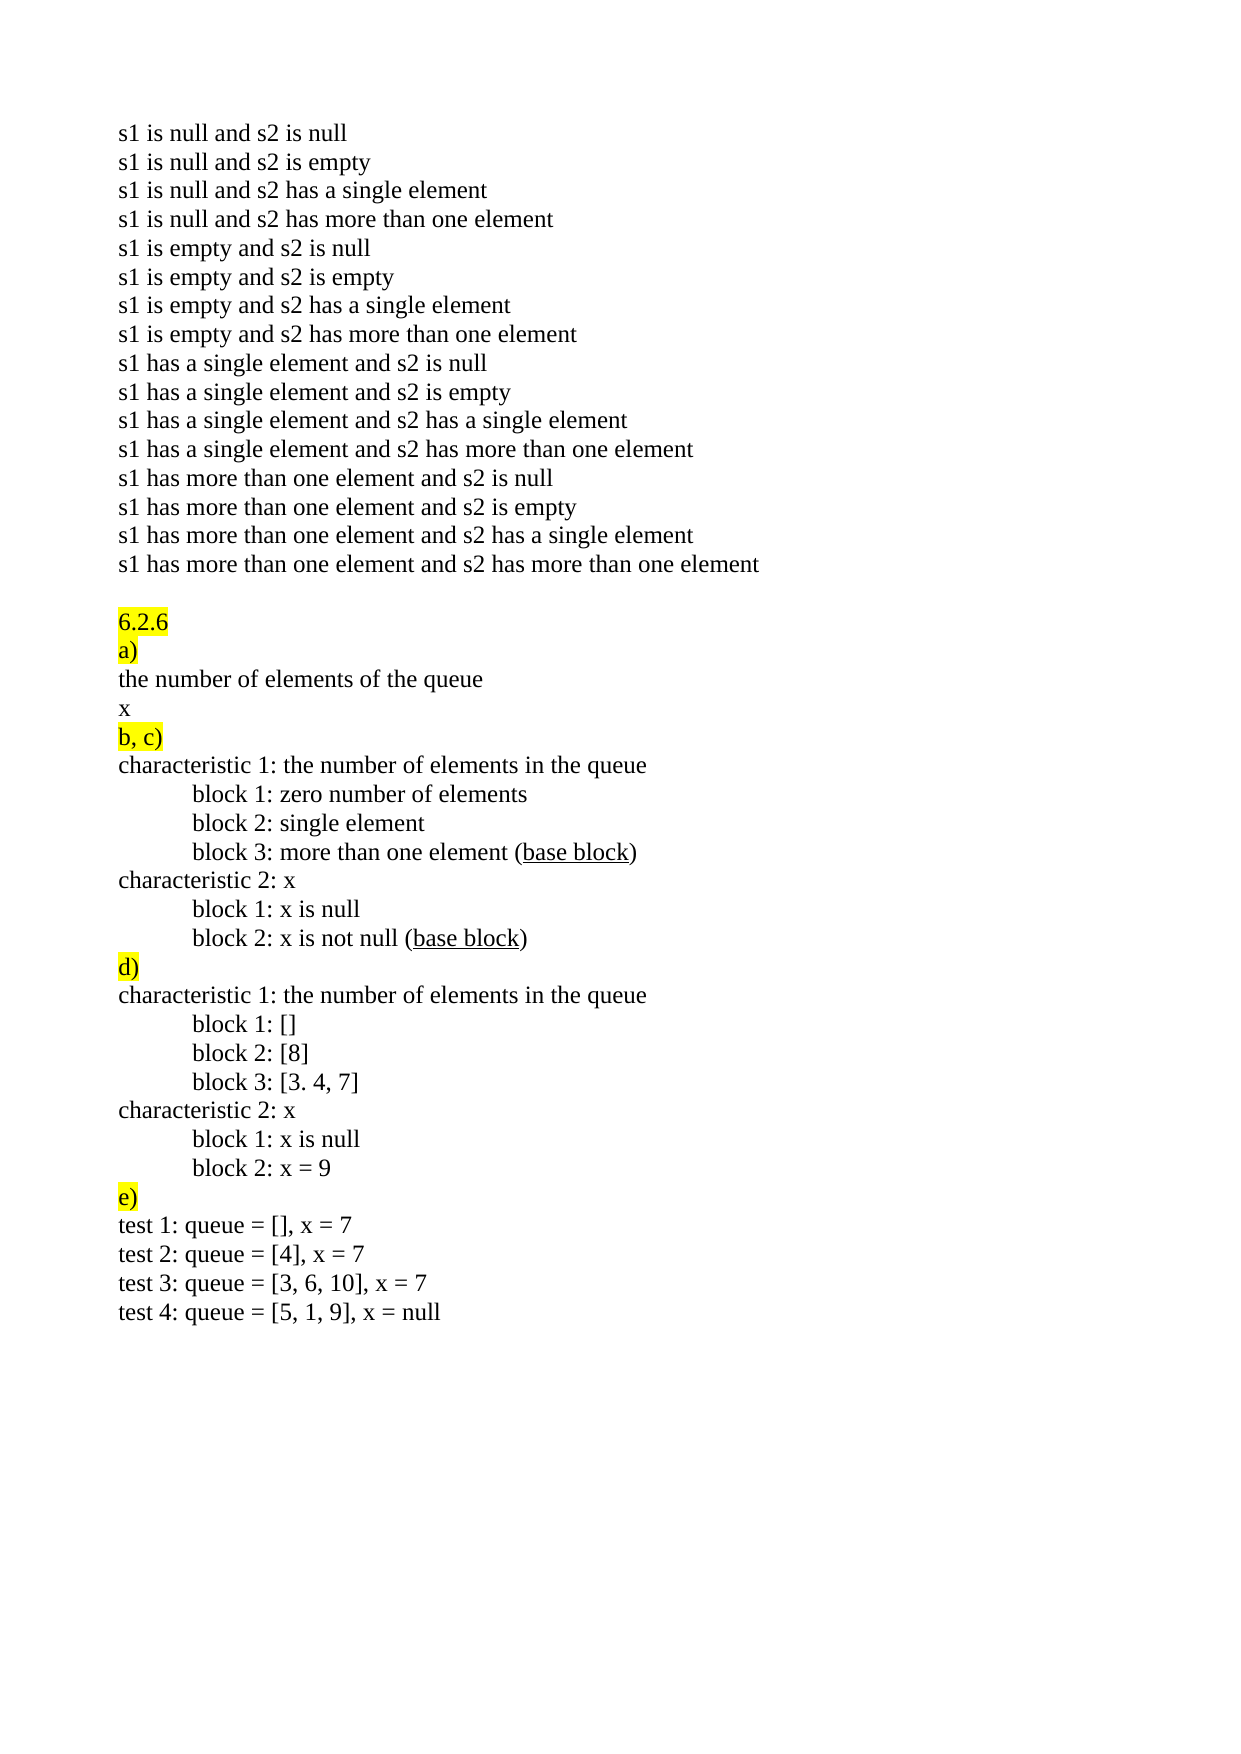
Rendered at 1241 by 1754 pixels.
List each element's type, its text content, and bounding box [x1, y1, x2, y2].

text s1 has more than one element and s2 has a single element [118, 521, 1122, 549]
text s1 is empty and s2 has a single element [118, 291, 1122, 319]
text characteristic 1: the number of elements in the queue [118, 751, 1122, 779]
text s1 is null and s2 is null [118, 118, 1122, 147]
text s1 has a single element and s2 is null [118, 348, 1122, 377]
text s1 has more than one element and s2 is null [118, 463, 1122, 492]
text s1 has a single element and s2 has more than one element [118, 434, 1122, 463]
text s1 has more than one element and s2 has more than one element [118, 549, 1122, 578]
text test 4: queue = [5, 1, 9], x = null [118, 1297, 1122, 1326]
text the number of elements of the queue [118, 664, 1122, 693]
text block 2: [8] [118, 1038, 1122, 1067]
text block 1: x is null [118, 894, 1122, 923]
text test 1: queue = [], x = 7 [118, 1211, 1122, 1239]
text s1 is null and s2 is empty [118, 147, 1122, 176]
text a) [118, 636, 1122, 664]
text test 2: queue = [4], x = 7 [118, 1239, 1122, 1268]
text s1 has a single element and s2 is empty [118, 377, 1122, 406]
text block 1: [] [118, 1009, 1122, 1038]
text block 3: more than one element (base block) [118, 837, 1122, 866]
text b, c) [118, 722, 1122, 751]
text s1 is null and s2 has a single element [118, 176, 1122, 204]
text block 1: zero number of elements [118, 779, 1122, 808]
text block 1: x is null [118, 1124, 1122, 1153]
text block 3: [3. 4, 7] [118, 1067, 1122, 1096]
text e) [118, 1182, 1122, 1211]
text characteristic 1: the number of elements in the queue [118, 981, 1122, 1009]
text characteristic 2: x [118, 866, 1122, 894]
text s1 is empty and s2 is null [118, 233, 1122, 262]
text block 2: x is not null (base block) [118, 923, 1122, 952]
text s1 is empty and s2 is empty [118, 262, 1122, 291]
text 6.2.6 [118, 607, 1122, 636]
text block 2: single element [118, 808, 1122, 837]
text x [118, 693, 1122, 722]
text s1 has a single element and s2 has a single element [118, 406, 1122, 434]
text characteristic 2: x [118, 1096, 1122, 1124]
text block 2: x = 9 [118, 1153, 1122, 1182]
text d) [118, 952, 1122, 981]
text s1 has more than one element and s2 is empty [118, 492, 1122, 521]
text test 3: queue = [3, 6, 10], x = 7 [118, 1268, 1122, 1297]
text s1 is null and s2 has more than one element [118, 204, 1122, 233]
text s1 is empty and s2 has more than one element [118, 319, 1122, 348]
